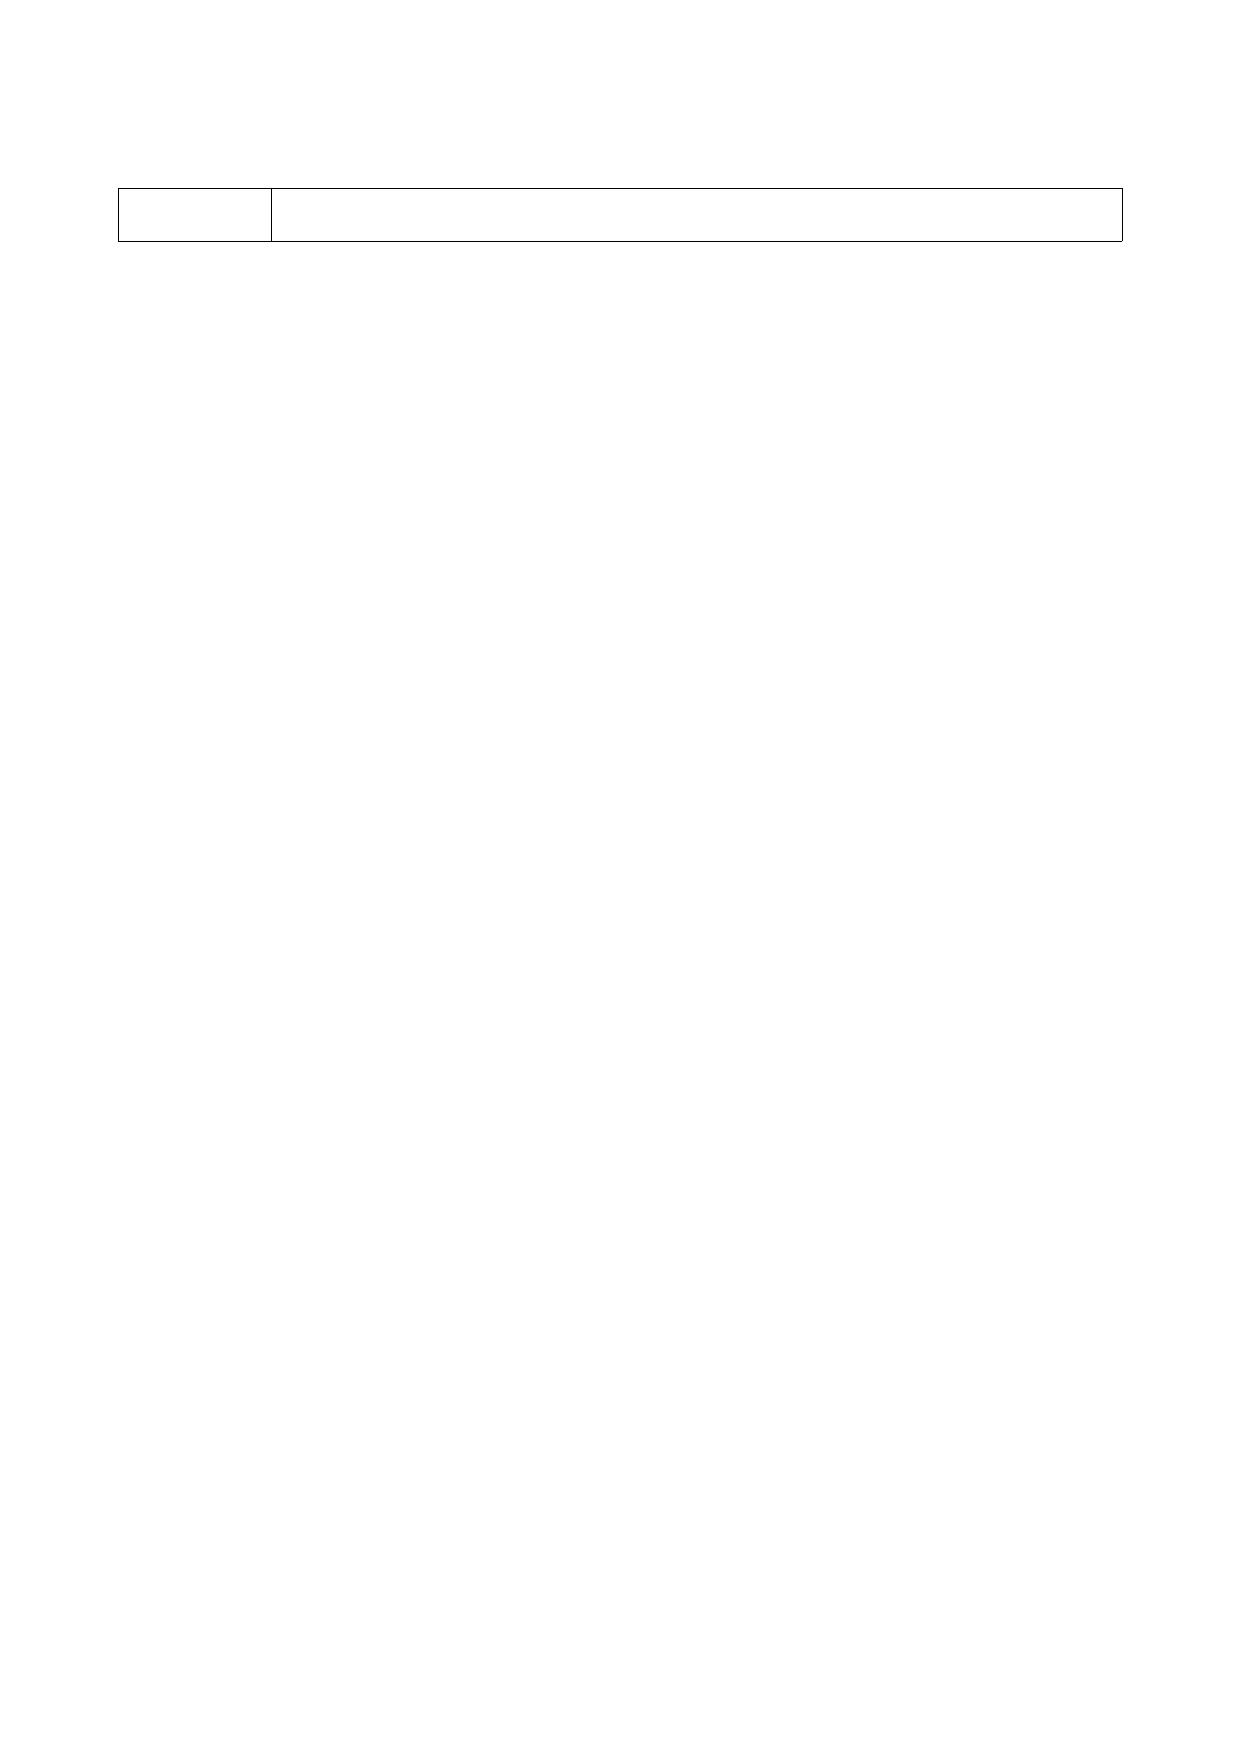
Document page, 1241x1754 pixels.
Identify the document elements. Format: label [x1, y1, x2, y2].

table_cell [119, 189, 271, 241]
table_cell [272, 189, 1122, 241]
